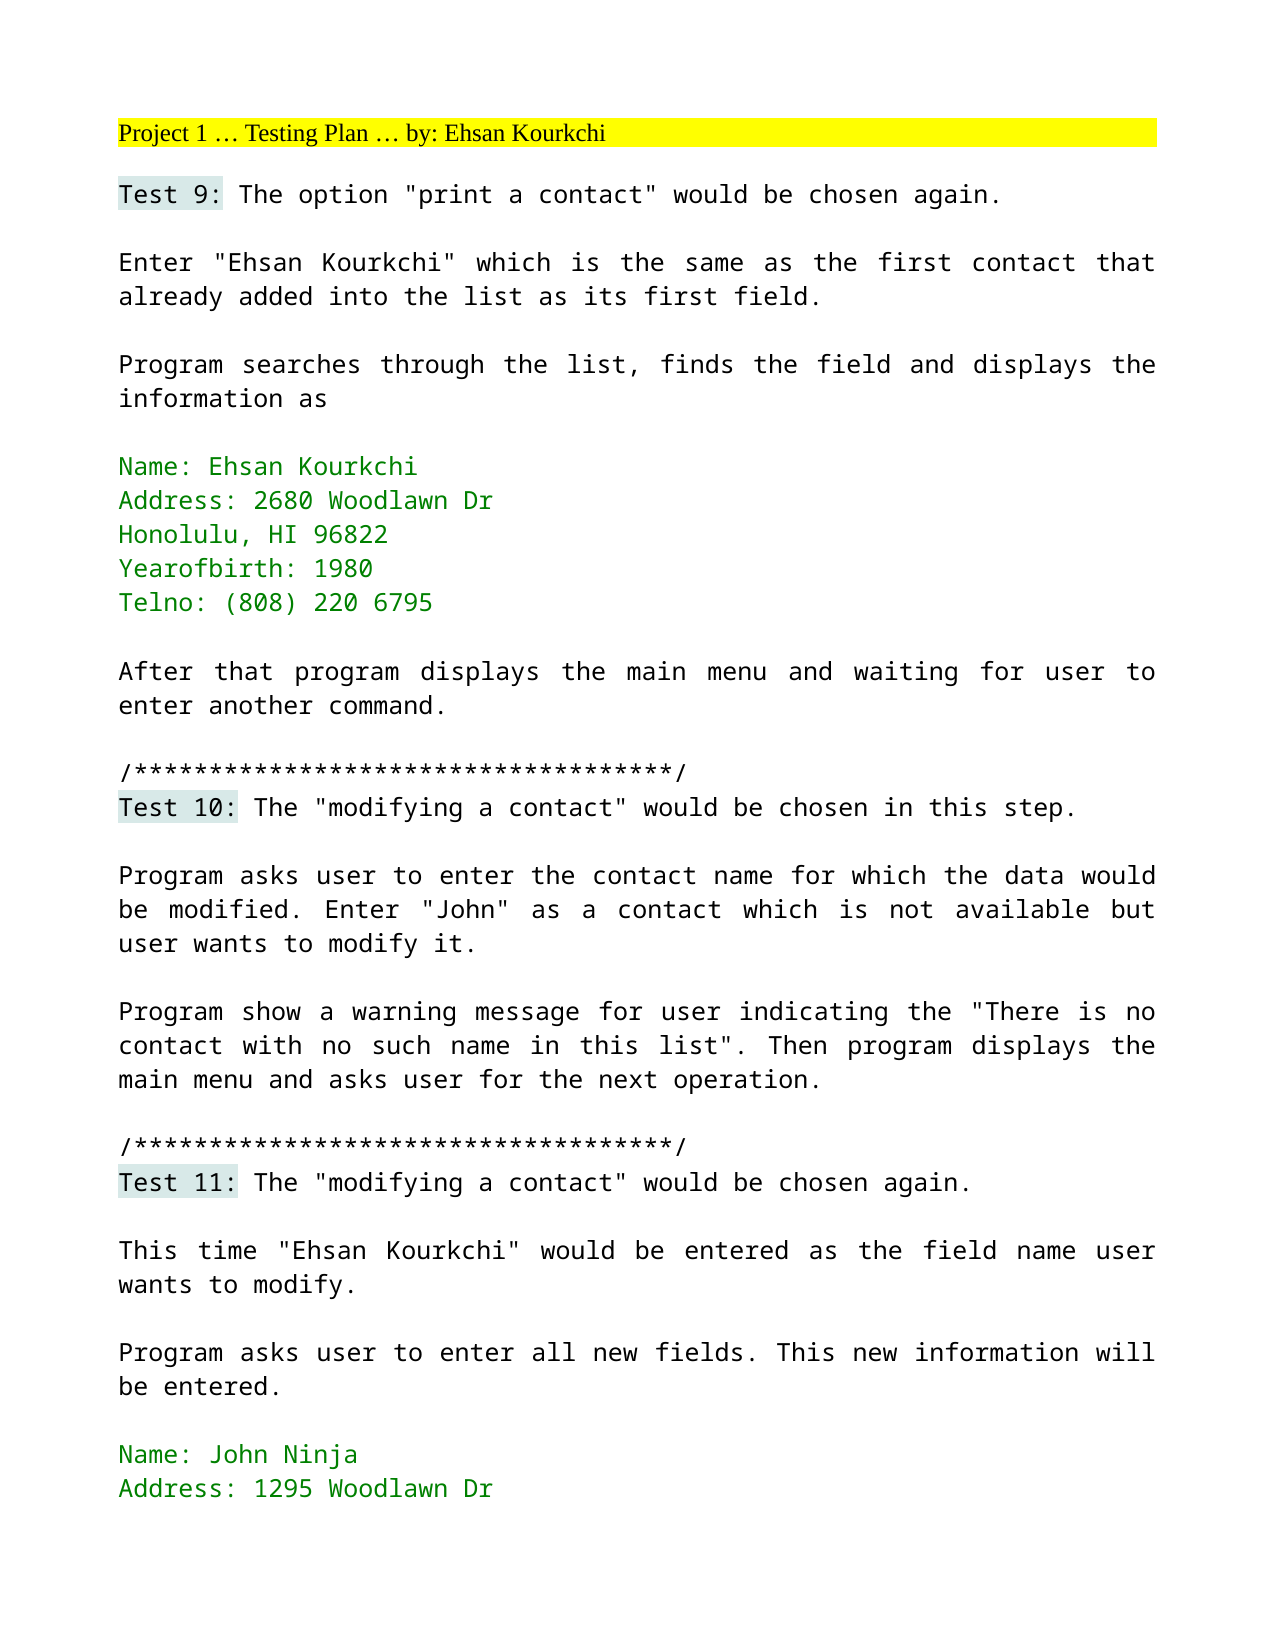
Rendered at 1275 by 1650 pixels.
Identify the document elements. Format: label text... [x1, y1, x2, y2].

text Program asks user to enter all new fields. This new information will be entered. [118, 1334, 1157, 1403]
text Telno: (808) 220 6795 [118, 585, 1157, 619]
text /************************************/ [118, 1130, 1157, 1164]
text Honolulu, HI 96822 [118, 517, 1157, 551]
text Name: Ehsan Kourkchi [118, 449, 1157, 483]
text Yearofbirth: 1980 [118, 551, 1157, 585]
text Address: 1295 Woodlawn Dr [118, 1471, 1157, 1505]
text Enter "Ehsan Kourkchi" which is the same as the first contact that already added into the list as its first field. [118, 244, 1157, 313]
text Address: 2680 Woodlawn Dr [118, 483, 1157, 517]
text This time "Ehsan Kourkchi" would be entered as the field name user wants to modify. [118, 1232, 1157, 1300]
text Program searches through the list, finds the field and displays the information as [118, 347, 1157, 415]
text Test 9: The option "print a contact" would be chosen again. [118, 176, 1157, 210]
text /************************************/ [118, 755, 1157, 789]
text Program show a warning message for user indicating the "There is no contact with no such name in this list". Then program displays the main menu and asks user for the next operation. [118, 994, 1157, 1096]
text Name: John Ninja [118, 1437, 1157, 1471]
text After that program displays the main menu and waiting for user to enter another command. [118, 653, 1157, 721]
text Test 11: The "modifying a contact" would be chosen again. [118, 1164, 1157, 1198]
text Program asks user to enter the contact name for which the data would be modified. Enter "John" as a contact which is not available but user wants to modify it. [118, 858, 1157, 960]
text Test 10: The "modifying a contact" would be chosen in this step. [118, 789, 1157, 823]
